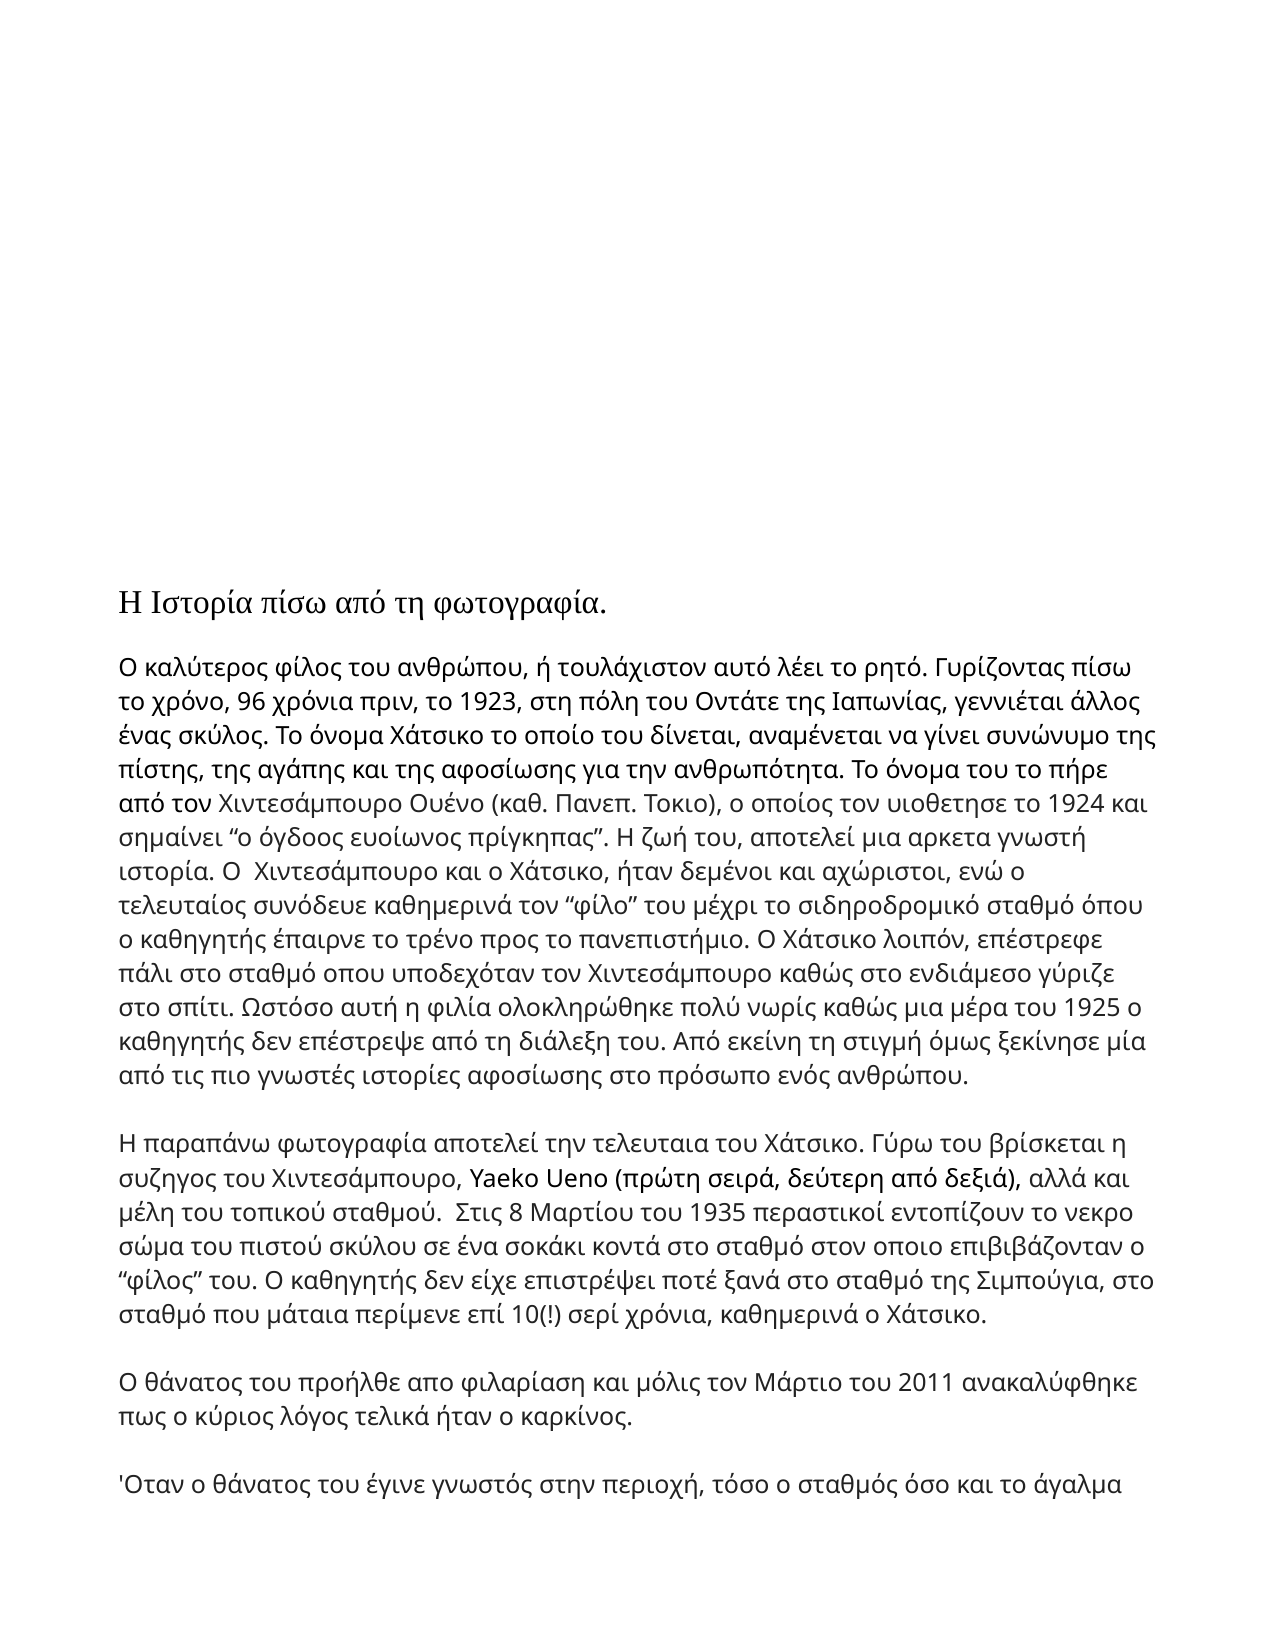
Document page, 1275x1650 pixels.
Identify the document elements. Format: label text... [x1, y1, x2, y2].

text Η Ιστορία πίσω από τη φωτογραφία. [118, 582, 1157, 621]
text Ο καλύτερος φίλος του ανθρώπου, ή τουλάχιστον αυτό λέει το ρητό. Γυρίζοντας πίσω το χρόνο, 96 χρόνια πριν, το 1923, στη πόλη του Οντάτε της Ιαπωνίας, γεννιέται άλλος ένας σκύλος. Το όνομα Χάτσικο το οποίο του δίνεται, αναμένεται να γίνει συνώνυμο της πίστης, της αγάπης και της αφοσίωσης για την ανθρωπότητα. Το όνομα του το πήρε από τον Χιντεσάμπουρο Ουένο (καθ. Πανεπ. Τοκιο), ο οποίος τον υιοθετησε το 1924 και σημαίνει “ο όγδοος ευοίωνος πρίγκηπας”. Η ζωή του, αποτελεί μια αρκετα γνωστή ιστορία. Ο Χιντεσάμπουρο και ο Χάτσικο, ήταν δεμένοι και αχώριστοι, ενώ ο τελευταίος συνόδευε καθημερινά τον “φίλο” του μέχρι το σιδηροδρομικό σταθμό όπου ο καθηγητής έπαιρνε το τρένο προς το πανεπιστήμιο. Ο Χάτσικο λοιπόν, επέστρεφε πάλι στο σταθμό οπου υποδεχόταν τον Χιντεσάμπουρο καθώς στο ενδιάμεσο γύριζε στο σπίτι. Ωστόσο αυτή η φιλία ολοκληρώθηκε πολύ νωρίς καθώς μια μέρα του 1925 ο καθηγητής δεν επέστρεψε από τη διάλεξη του. Από εκείνη τη στιγμή όμως ξεκίνησε μία από τις πιο γνωστές ιστορίες αφοσίωσης στο πρόσωπο ενός ανθρώπου. Η παραπάνω φωτογραφία αποτελεί την τελευταια του Χάτσικο. Γύρω του βρίσκεται η συζηγος του Χιντεσάμπουρο, Yaeko Ueno (πρώτη σειρά, δεύτερη από δεξιά), αλλά και μέλη του τοπικού σταθμού. Στις 8 Μαρτίου του 1935 περαστικοί εντοπίζουν το νεκρο σώμα του πιστού σκύλου σε ένα σοκάκι κοντά στο σταθμό στον οποιο επιβιβάζονταν ο “φίλος” του. Ο καθηγητής δεν είχε επιστρέψει ποτέ ξανά στο σταθμό της Σιμπούγια, στο σταθμό που μάταια περίμενε επί 10(!) σερί χρόνια, καθημερινά ο Χάτσικο. Ο θάνατος του προήλθε απο φιλαρίαση και μόλις τον Μάρτιο του 2011 ανακαλύφθηκε πως ο κύριος λόγος τελικά ήταν ο καρκίνος. 'Οταν ο θάνατος του έγινε γνωστός στην περιοχή, τόσο ο σταθμός όσο και το άγαλμα [118, 649, 1157, 1501]
